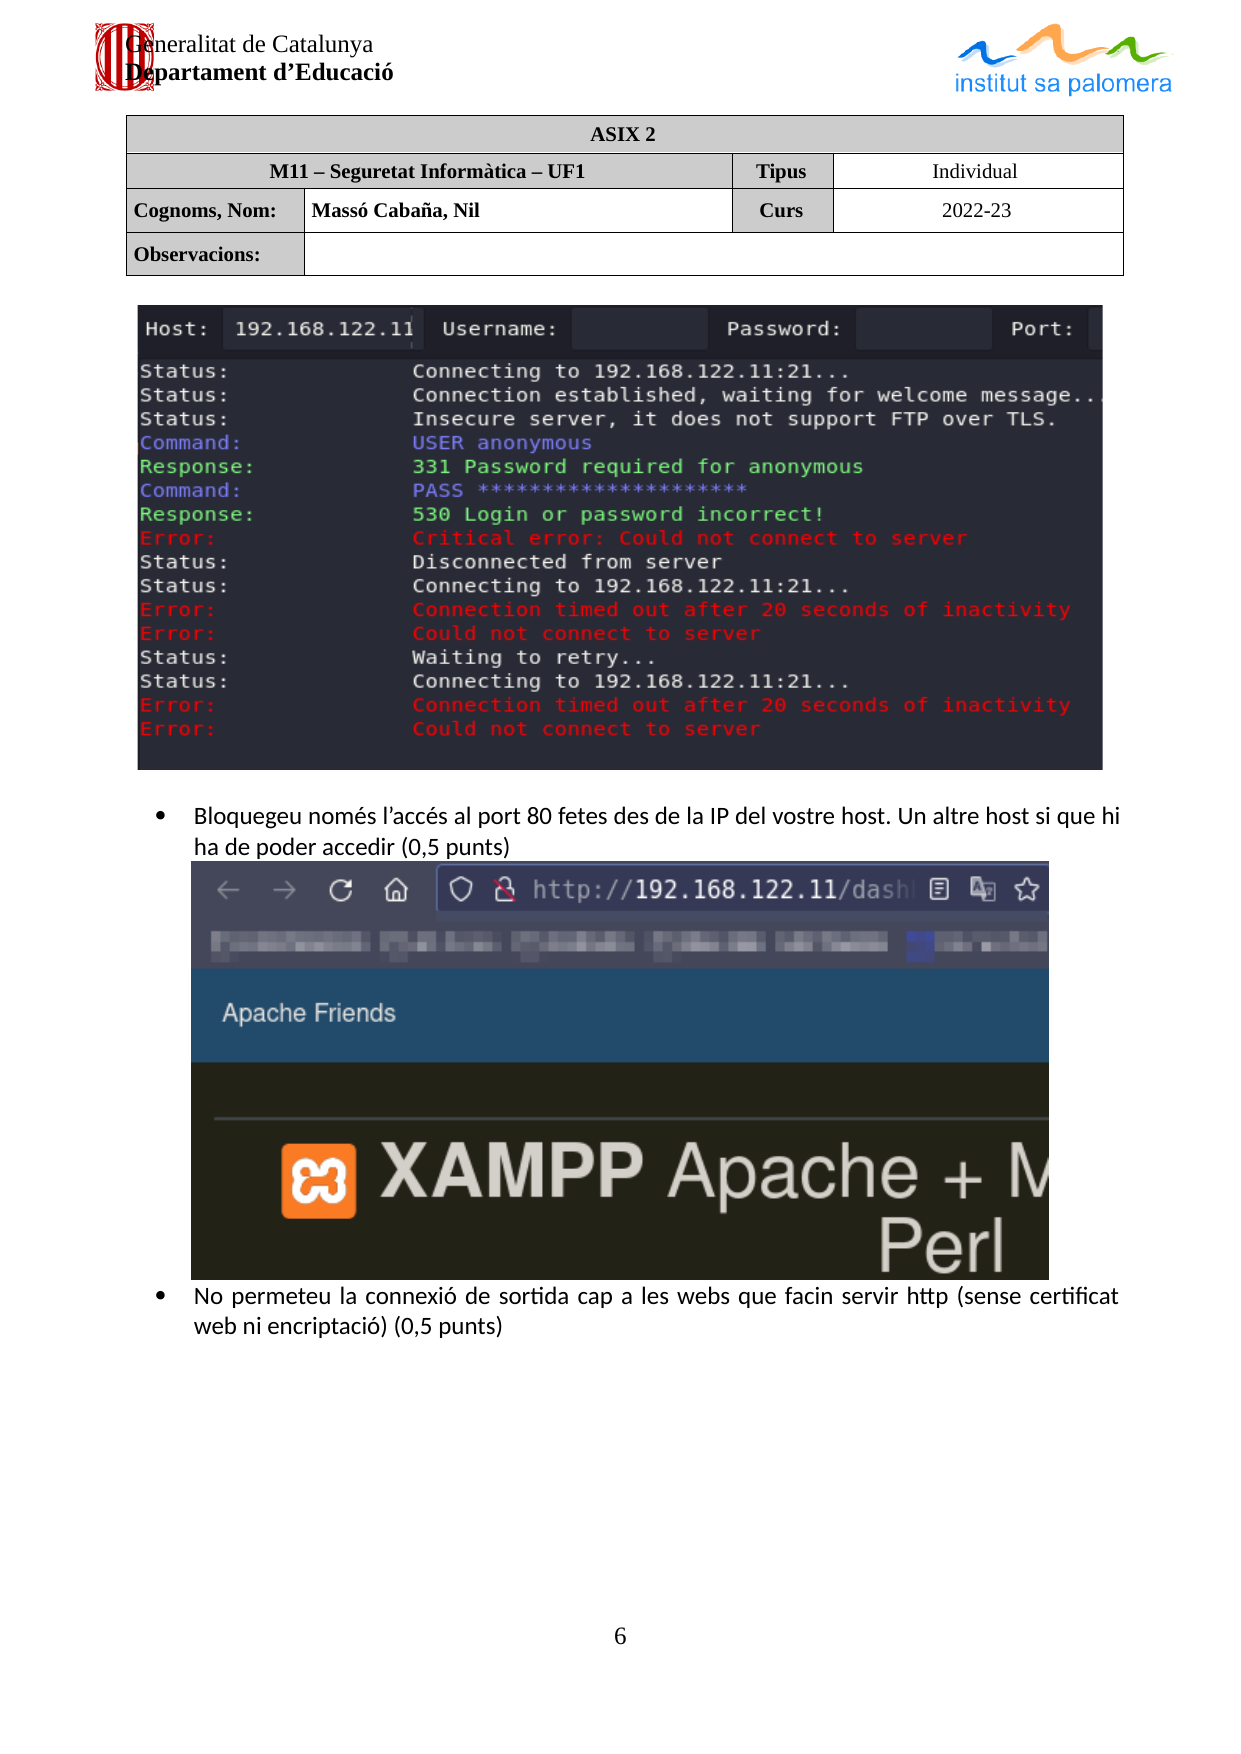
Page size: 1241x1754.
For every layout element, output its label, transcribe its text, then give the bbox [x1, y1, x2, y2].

list No permeteu la connexió de sortida cap a les webs que facin servir http (sense certificat web ni encriptació) (0,5 punts) [156, 1143, 1121, 1341]
picture [93, 21, 155, 93]
list Bloquegeu només l’accés al port 80 fetes des de la IP del vostre host. Un altre host si que hi ha de poder accedir (0,5 punts) [156, 800, 1121, 861]
picture [137, 305, 1103, 770]
picture [191, 861, 1049, 1280]
picture [948, 21, 1177, 100]
